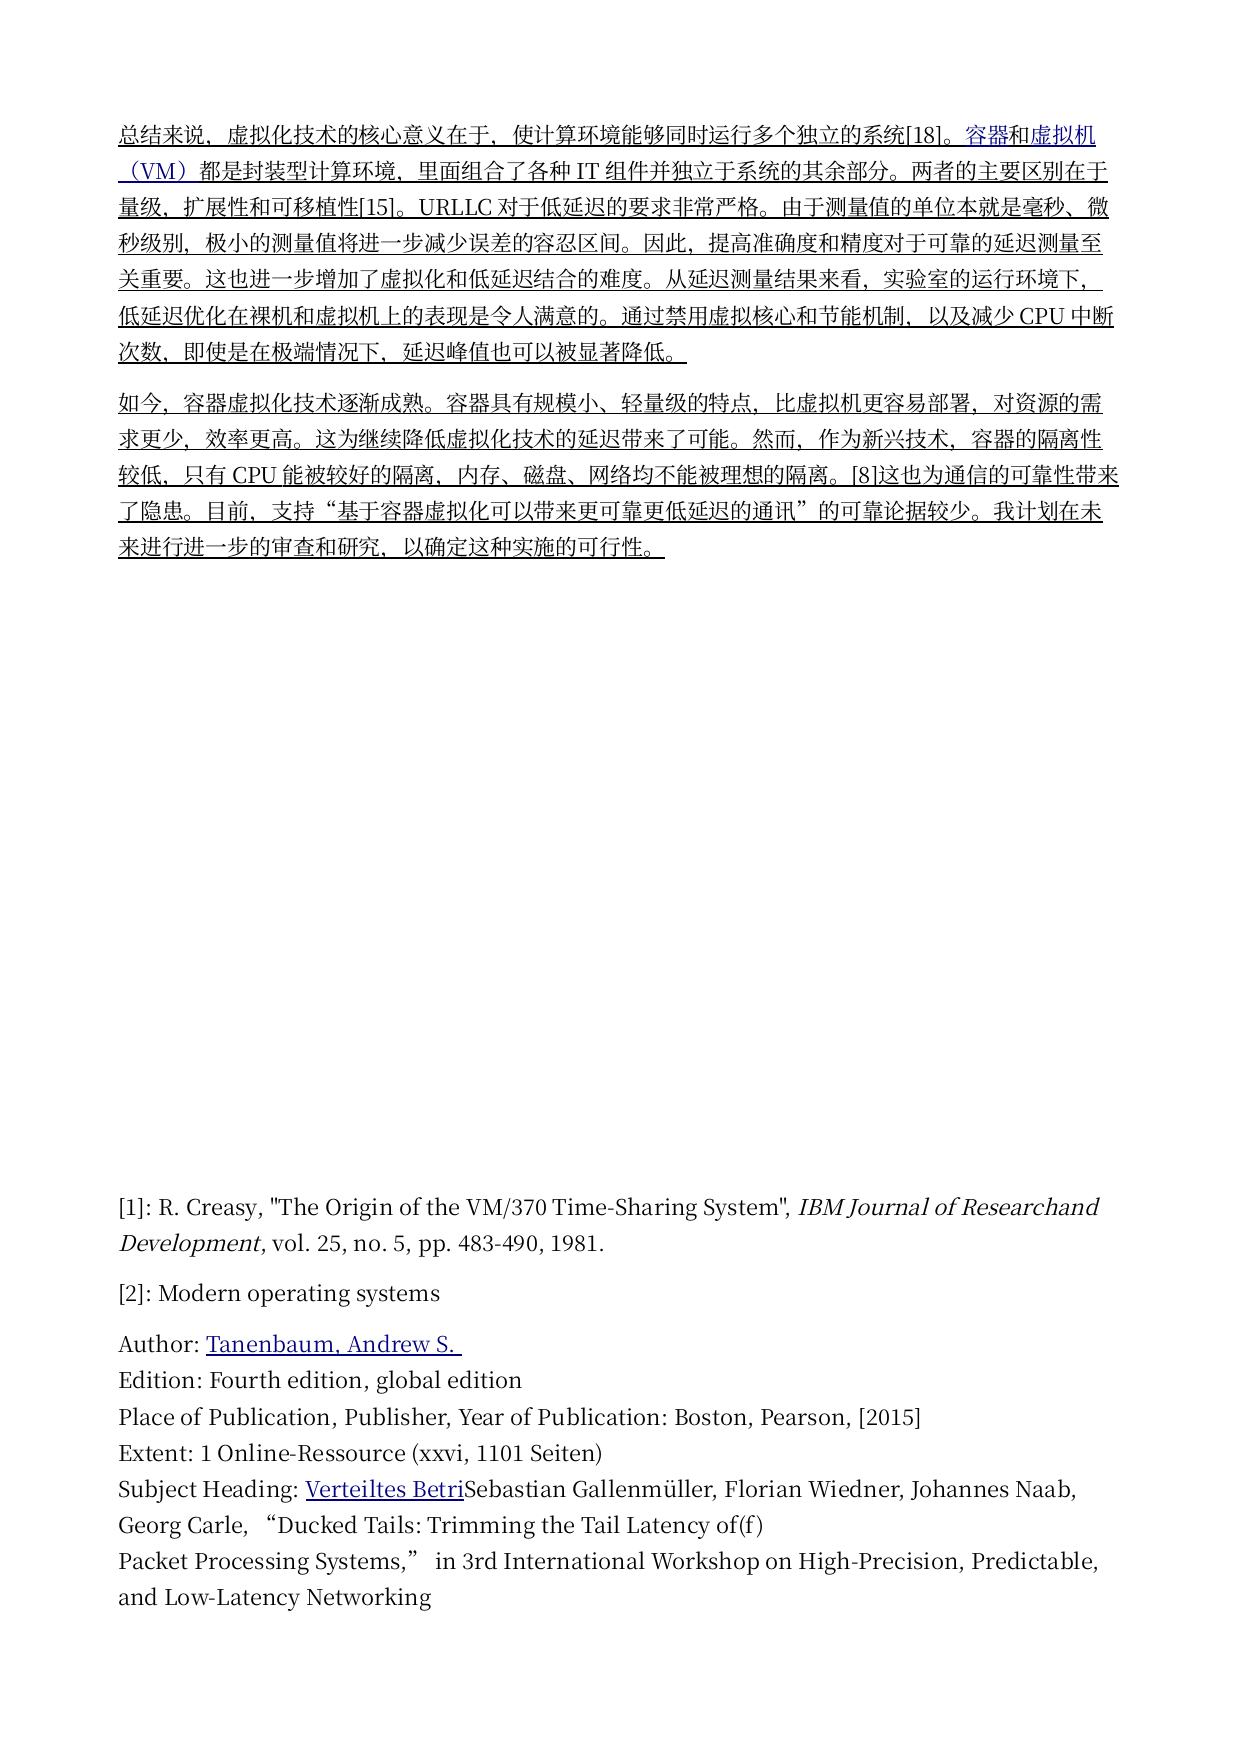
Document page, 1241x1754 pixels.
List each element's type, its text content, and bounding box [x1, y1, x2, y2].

text [2]: Modern operating systems [118, 1277, 1122, 1308]
text 总结来说，虚拟化技术的核心意义在于，使计算环境能够同时运行多个独立的系统[18]。容器和虚拟机（VM）都是封装型计算环境，里面组合了各种 IT 组件并独立于系统的其余部分。两者的主要区别在于量级，扩展性和可移植性[15]。URLLC对于低延迟的要求非常严格。由于测量值的单位本就是毫秒、微秒级别，极小的测量值将进一步减少误差的容忍区间。因此，提高准确度和精度对于可靠的延迟测量至关重要。这也进一步增加了虚拟化和低延迟结合的难度。从延迟测量结果来看，实验室的运行环境下，低延迟优化在裸机和虚拟机上的表现是令人满意的。通过禁用虚拟核心和节能机制，以及减少CPU中断次数，即使是在极端情况下，延迟峰值也可以被显著降低。 [118, 118, 1122, 366]
text [1]: R. Creasy, "The Origin of the VM/370 Time-Sharing System", IBM Journal of Researchand Development, vol. 25, no. 5, pp. 483-490, 1981. [118, 1190, 1122, 1257]
text 如今，容器虚拟化技术逐渐成熟。容器具有规模小、轻量级的特点，比虚拟机更容易部署，对资源的需求更少，效率更高。这为继续降低虚拟化技术的延迟带来了可能。然而，作为新兴技术，容器的隔离性较低，只有CPU能被较好的隔离，内存、磁盘、网络均不能被理想的隔离。[8]这也为通信的可靠性带来了隐患。目前，支持“基于容器虚拟化可以带来更可靠更低延迟的通讯”的可靠论据较少。我计划在未来进行进一步的审查和研究，以确定这种实施的可行性。 [118, 386, 1122, 562]
text Author: Tanenbaum, Andrew S. Edition: Fourth edition, global edition Place of Publication, Publisher, Year of Publication: Boston, Pearson, [2015] Extent: 1 Online-Ressource (xxvi, 1101 Seiten) Subject Heading: Verteiltes BetriSebastian Gallenmüller, Florian Wiedner, Johannes Naab, Georg Carle, “Ducked Tails: Trimming the Tail Latency of(f) Packet Processing Systems,” in 3rd International Workshop on High-Precision, Predictable, and Low-Latency Networking [118, 1327, 1122, 1612]
